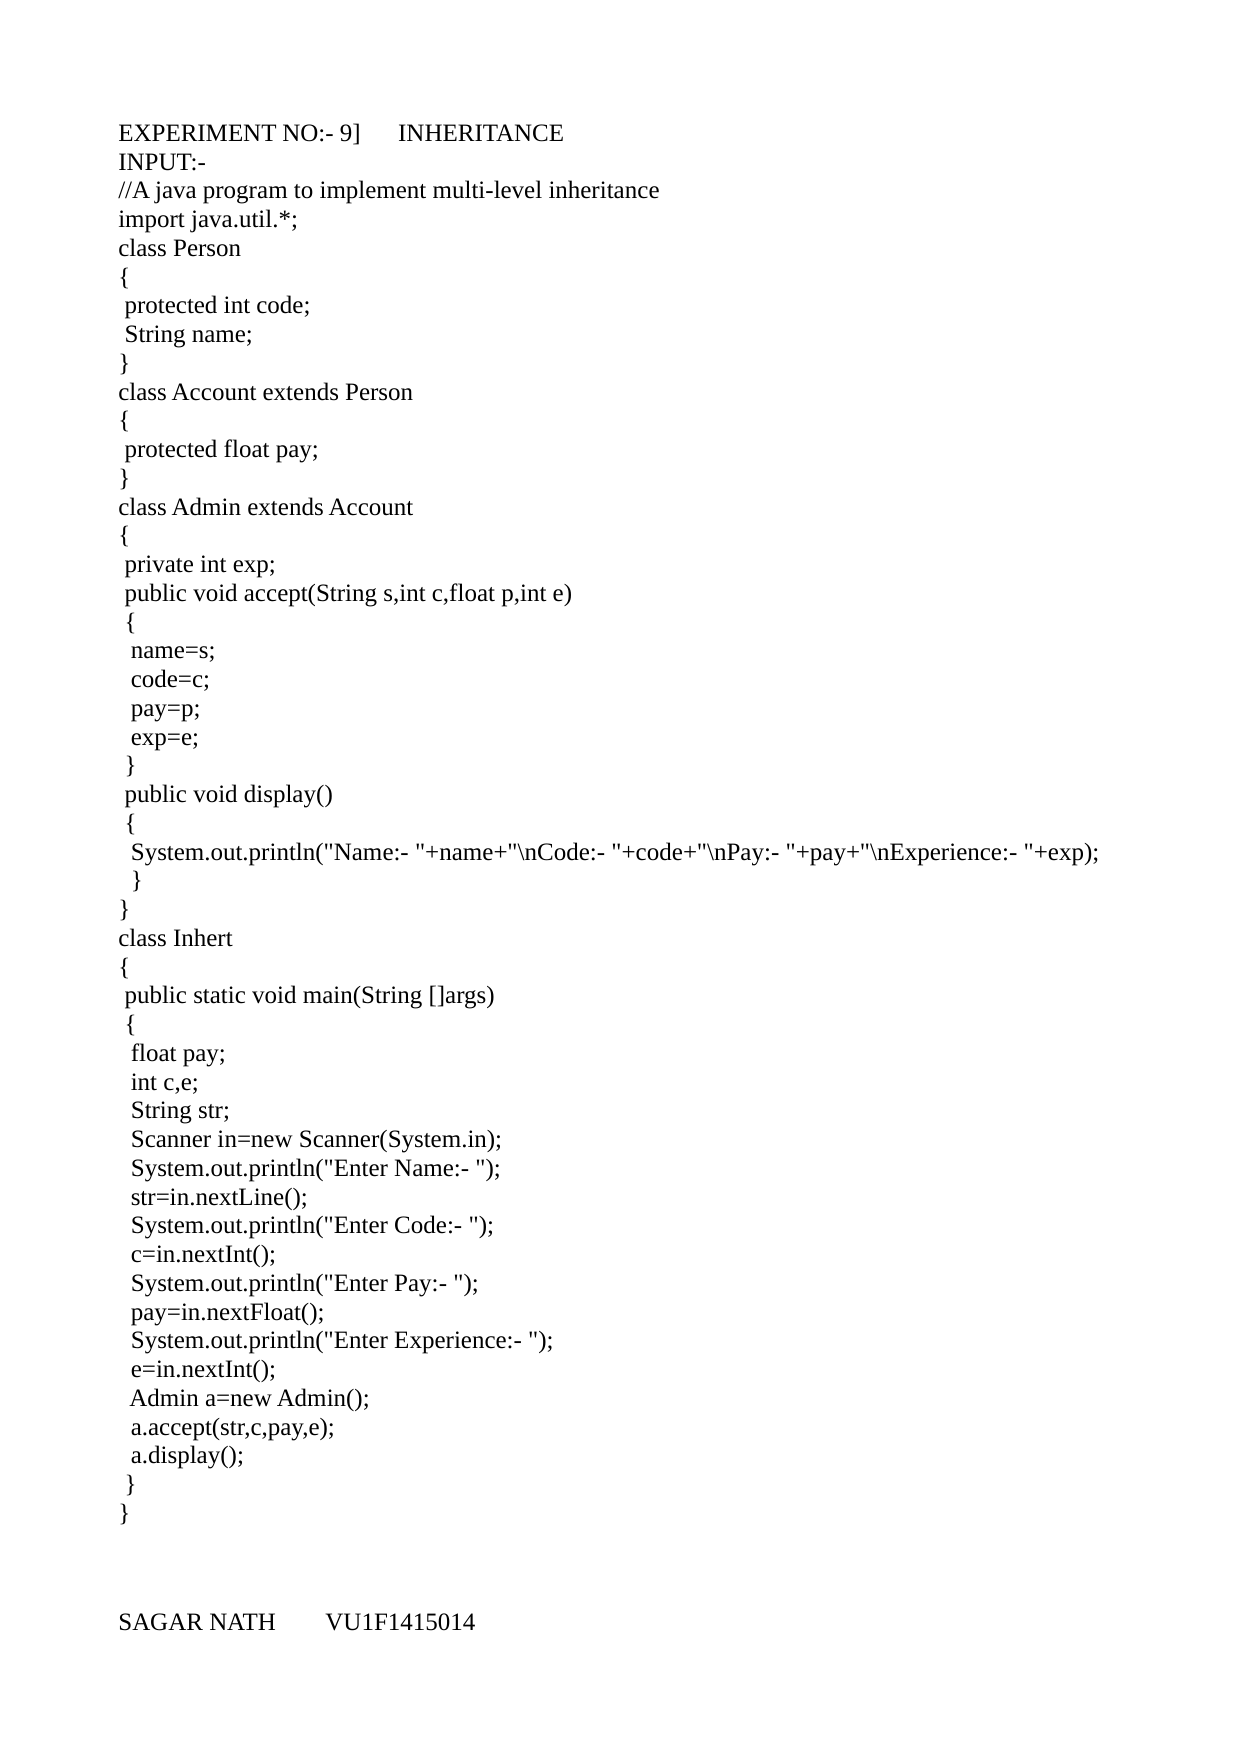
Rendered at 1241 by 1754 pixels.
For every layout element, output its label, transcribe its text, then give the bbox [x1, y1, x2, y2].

text protected int code; [118, 291, 1122, 319]
text System.out.println("Enter Pay:- "); [118, 1268, 1122, 1297]
text { [118, 521, 1122, 549]
text public void accept(String s,int c,float p,int e) [118, 578, 1122, 607]
text EXPERIMENT NO:- 9] INHERITANCE [118, 118, 1122, 147]
text System.out.println("Enter Experience:- "); [118, 1326, 1122, 1354]
text } [118, 463, 1122, 492]
text System.out.println("Enter Code:- "); [118, 1211, 1122, 1239]
text public void display() [118, 779, 1122, 808]
text name=s; [118, 636, 1122, 664]
text pay=in.nextFloat(); [118, 1297, 1122, 1326]
text exp=e; [118, 722, 1122, 751]
text String str; [118, 1096, 1122, 1124]
text pay=p; [118, 693, 1122, 722]
text class Inhert [118, 923, 1122, 952]
text } [118, 1498, 1122, 1527]
text System.out.println("Name:- "+name+"\nCode:- "+code+"\nPay:- "+pay+"\nExperience:- "+exp); [118, 837, 1122, 866]
text { [118, 808, 1122, 837]
text { [118, 952, 1122, 981]
text } [118, 751, 1122, 779]
text float pay; [118, 1038, 1122, 1067]
text } [118, 348, 1122, 377]
text str=in.nextLine(); [118, 1182, 1122, 1211]
text code=c; [118, 664, 1122, 693]
text import java.util.*; [118, 204, 1122, 233]
text c=in.nextInt(); [118, 1239, 1122, 1268]
text Scanner in=new Scanner(System.in); [118, 1124, 1122, 1153]
text System.out.println("Enter Name:- "); [118, 1153, 1122, 1182]
text } [118, 894, 1122, 923]
text Admin a=new Admin(); [118, 1383, 1122, 1412]
text { [118, 262, 1122, 291]
text class Admin extends Account [118, 492, 1122, 521]
text int c,e; [118, 1067, 1122, 1096]
text public static void main(String []args) [118, 981, 1122, 1009]
text { [118, 1009, 1122, 1038]
text class Person [118, 233, 1122, 262]
text a.display(); [118, 1441, 1122, 1469]
text private int exp; [118, 549, 1122, 578]
text a.accept(str,c,pay,e); [118, 1412, 1122, 1441]
text protected float pay; [118, 434, 1122, 463]
text } [118, 1469, 1122, 1498]
text { [118, 406, 1122, 434]
text } [118, 866, 1122, 894]
text e=in.nextInt(); [118, 1354, 1122, 1383]
text //A java program to implement multi-level inheritance [118, 176, 1122, 204]
text String name; [118, 319, 1122, 348]
text INPUT:- [118, 147, 1122, 176]
text { [118, 607, 1122, 636]
text class Account extends Person [118, 377, 1122, 406]
